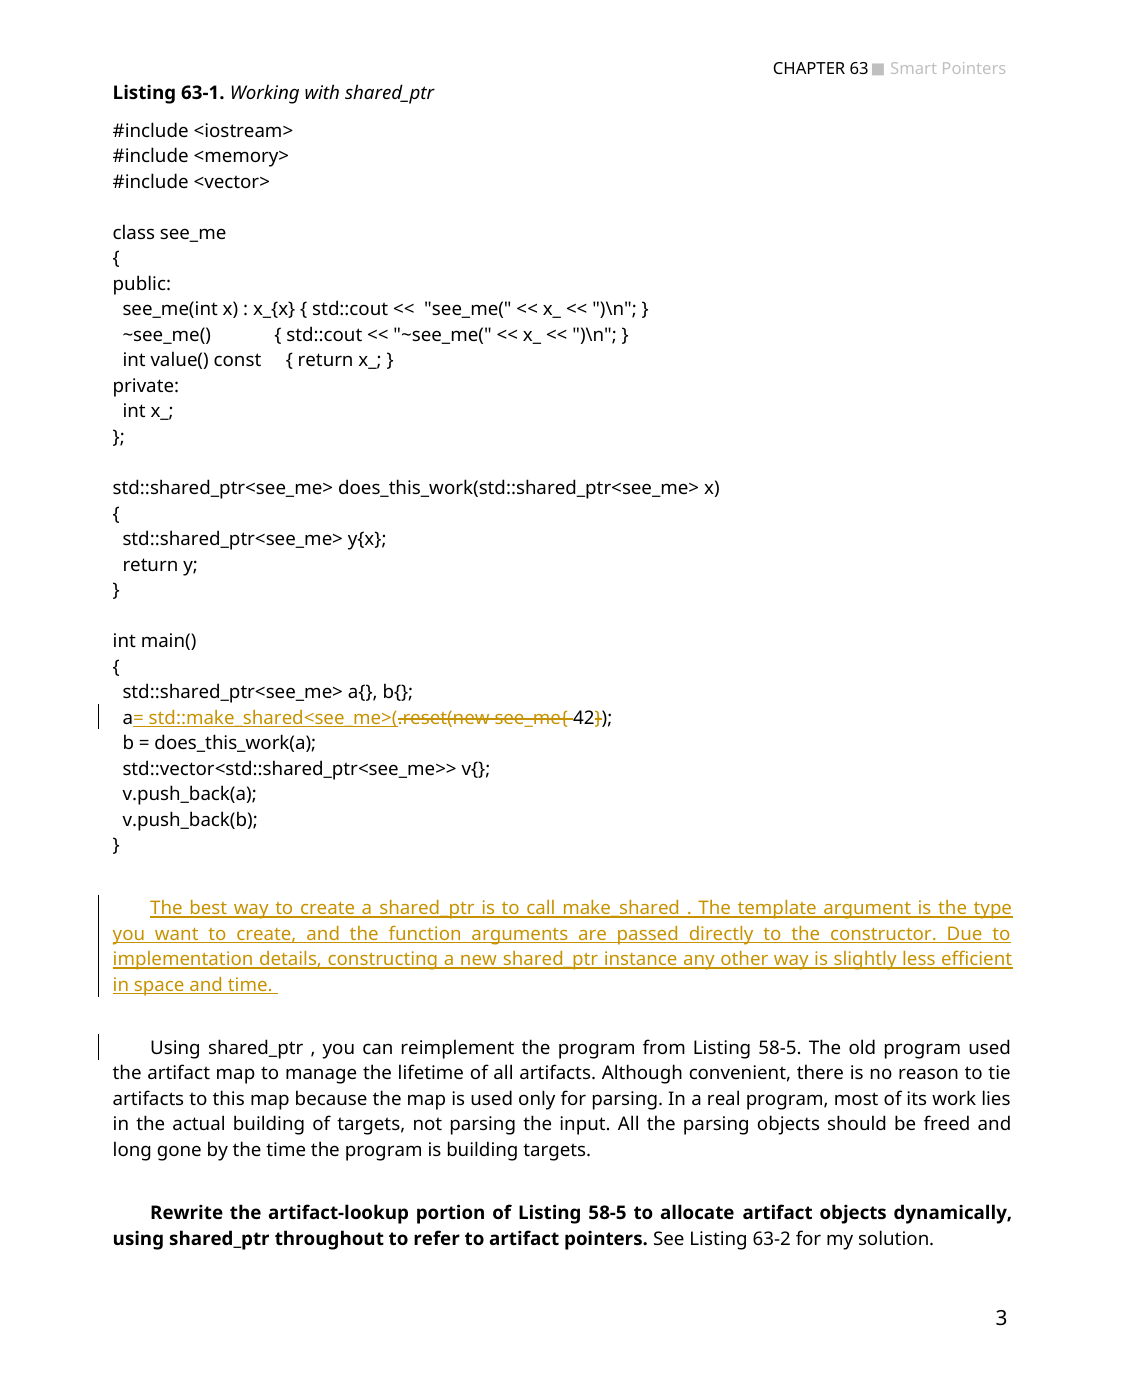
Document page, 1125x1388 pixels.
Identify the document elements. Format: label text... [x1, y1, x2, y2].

text } [112, 576, 1012, 602]
text int value() const { return x_; } [112, 347, 1012, 372]
text { [112, 244, 1012, 270]
text std::vector<std::shared_ptr<see_me>> v{}; [112, 755, 1012, 781]
text v.push_back(b); [112, 806, 1012, 832]
text { [112, 500, 1012, 525]
text }; [112, 423, 1012, 449]
text #include <vector> [112, 168, 1012, 193]
text ~see_me() { std::cout << "~see_me(" << x_ << ")\n"; } [112, 321, 1012, 347]
text { [112, 653, 1012, 678]
text private: [112, 372, 1012, 398]
text class see_me [112, 219, 1012, 244]
text in space and time. [112, 968, 1012, 997]
text int main() [112, 627, 1012, 653]
text Using shared_ptr , you can reimplement the program from Listing 58-5. The old program used the artifact map to manage the lifetime of all artifacts. Although convenient, there is no reason to tie artifacts to this map because the map is used only for parsing. In a real program, most of its work lies in the actual building of targets, not parsing the input. All the parsing objects should be freed and long gone by the time the program is building targets. [112, 1034, 1012, 1162]
text v.push_back(a); [112, 781, 1012, 806]
text #include <memory> [112, 142, 1012, 168]
text Listing 63-1. Working with shared_ptr [112, 79, 1012, 104]
text } [112, 832, 1012, 857]
text return y; [112, 551, 1012, 576]
text The best way to create a shared_ptr is to call make_shared . The template argument is the type you want to create, and the function arguments are passed directly to the constructor. Due to implementation details, constructing a new shared_ptr instance any other way is slightly less efficient [112, 894, 1012, 967]
text b = does_this_work(a); [112, 729, 1012, 755]
text int x_; [112, 398, 1012, 423]
text Rewrite the artifact-lookup portion of Listing 58-5 to allocate artifact objects dynamically, using shared_ptr throughout to refer to artifact pointers. See Listing 63-2 for my solution. [112, 1199, 1012, 1250]
text std::shared_ptr<see_me> y{x}; [112, 525, 1012, 551]
text see_me(int x) : x_{x} { std::cout << "see_me(" << x_ << ")\n"; } [112, 296, 1012, 321]
text a= std::make_shared<see_me>(42); [112, 704, 1012, 729]
text std::shared_ptr<see_me> does_this_work(std::shared_ptr<see_me> x) [112, 474, 1012, 500]
text std::shared_ptr<see_me> a{}, b{}; [112, 678, 1012, 704]
text #include <iostream> [112, 117, 1012, 142]
text public: [112, 270, 1012, 296]
